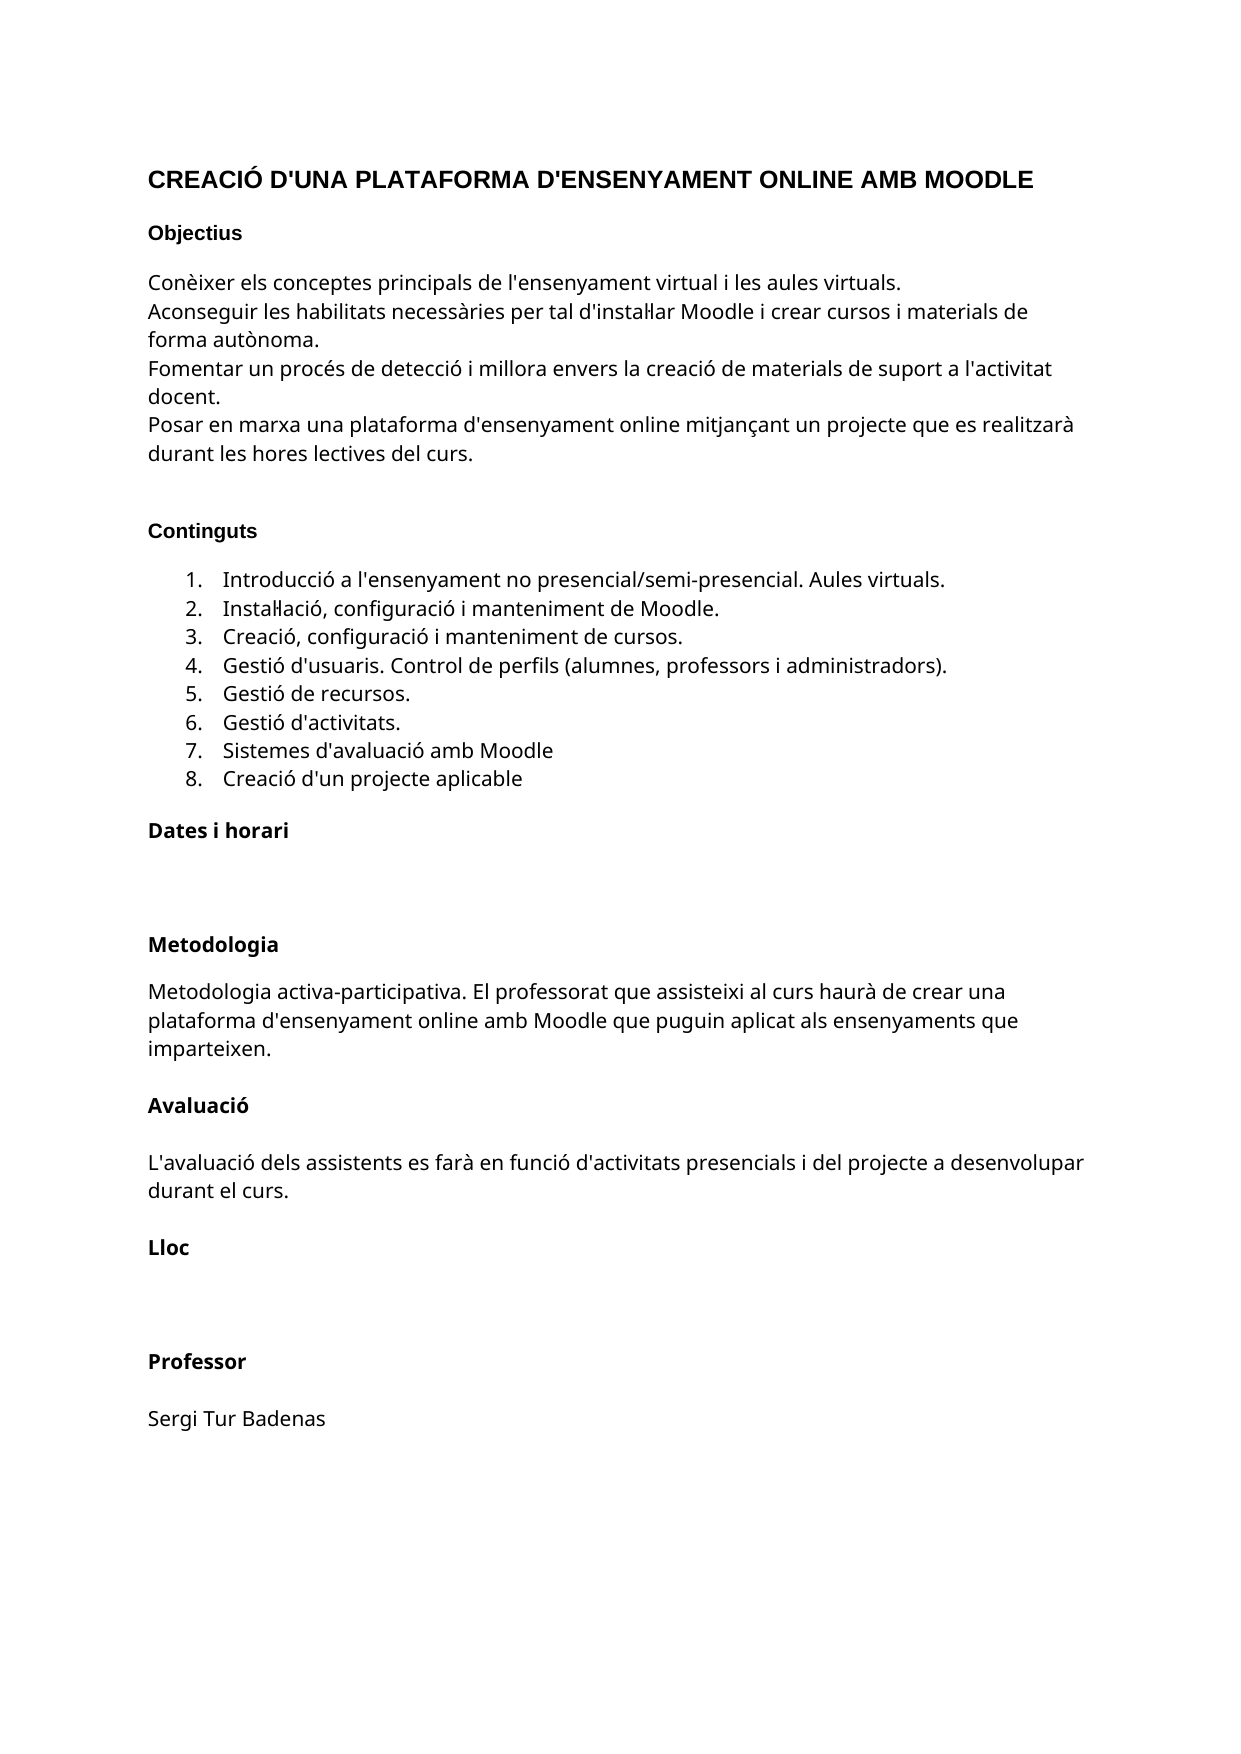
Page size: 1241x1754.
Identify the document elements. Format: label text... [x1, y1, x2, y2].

list Gestió d'usuaris. Control de perfils (alumnes, professors i administradors). [185, 651, 1092, 679]
text Conèixer els conceptes principals de l'ensenyament virtual i les aules virtuals. [148, 268, 1092, 297]
subtitle Continguts [148, 519, 1092, 542]
list Creació d'un projecte aplicable [185, 764, 1092, 793]
list Introducció a l'ensenyament no presencial/semi-presencial. Aules virtuals. [185, 566, 1092, 594]
list Gestió de recursos. [185, 679, 1092, 708]
text Metodologia activa-participativa. El professorat que assisteixi al curs haurà de crear una plataforma d'ensenyament online amb Moodle que puguin aplicat als ensenyaments que imparteixen. [148, 977, 1092, 1063]
list Sistemes d'avaluació amb Moodle [185, 736, 1092, 764]
subtitle Dates i horari [148, 816, 1092, 844]
subtitle CREACIÓ D'UNA PLATAFORMA D'ENSENYAMENT ONLINE AMB MOODLE [148, 166, 1092, 194]
text Professor [148, 1347, 1092, 1376]
text Lloc [148, 1233, 1092, 1262]
text Metodologia [148, 930, 1092, 958]
text Aconseguir les habilitats necessàries per tal d'instal·lar Moodle i crear cursos i materials de forma autònoma. [148, 297, 1092, 354]
text Posar en marxa una plataforma d'ensenyament online mitjançant un projecte que es realitzarà durant les hores lectives del curs. [148, 411, 1092, 467]
text Objectius [148, 222, 1092, 245]
list Creació, configuració i manteniment de cursos. [185, 622, 1092, 651]
text Avaluació [148, 1091, 1092, 1120]
text Sergi Tur Badenas [148, 1404, 1092, 1432]
list Gestió d'activitats. [185, 708, 1092, 736]
list Instal·lació, configuració i manteniment de Moodle. [185, 594, 1092, 622]
text L'avaluació dels assistents es farà en funció d'activitats presencials i del projecte a desenvolupar durant el curs. [148, 1148, 1092, 1205]
text Fomentar un procés de detecció i millora envers la creació de materials de suport a l'activitat docent. [148, 354, 1092, 411]
